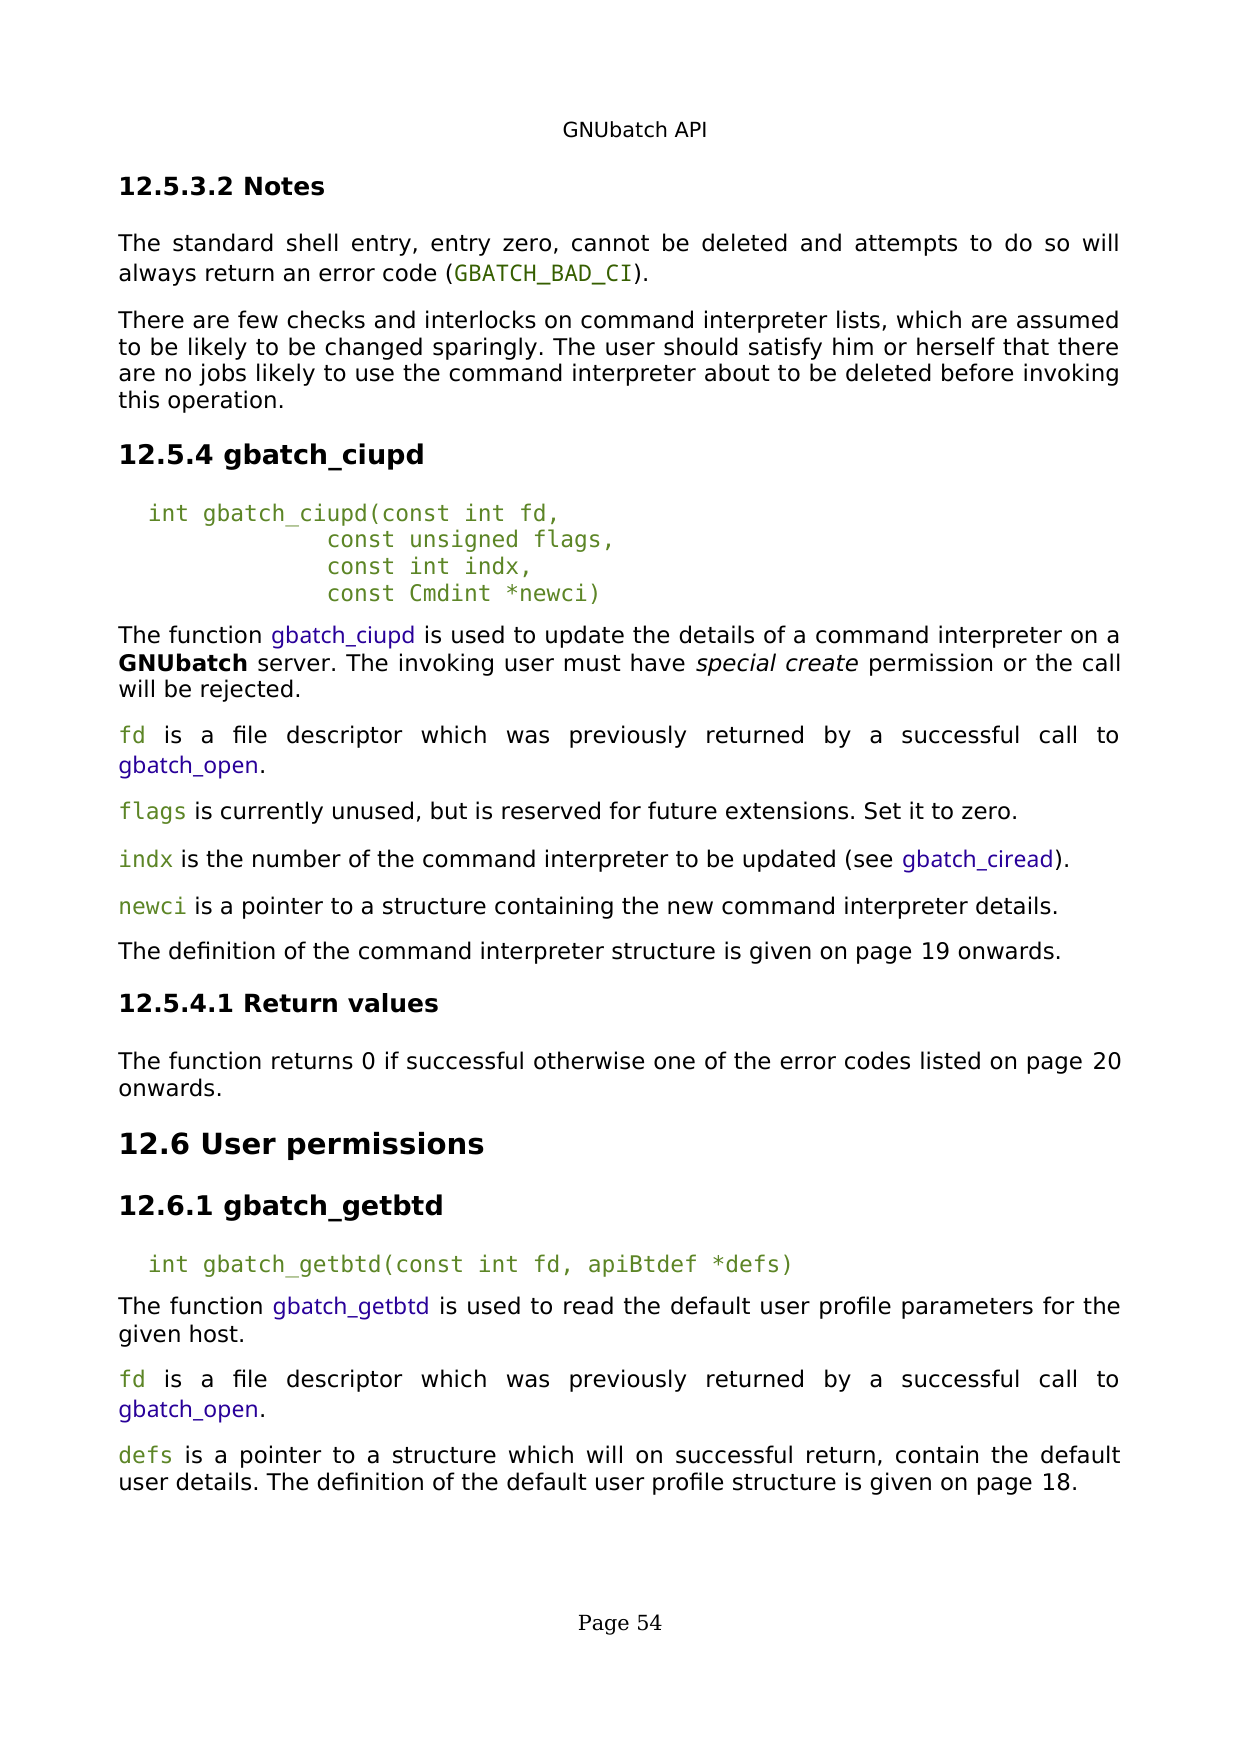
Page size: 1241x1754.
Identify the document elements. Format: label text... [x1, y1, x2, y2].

subtitle User permissions [118, 1127, 1122, 1161]
text int gbatch_ciupd(const int fd, [148, 500, 1122, 527]
text The definition of the command interpreter structure is given on page 19 onwards. [118, 938, 1122, 965]
subtitle gbatch_ciupd [118, 439, 1122, 470]
text The standard shell entry, entry zero, cannot be deleted and attempts to do so will always return an error code (GBATCH_BAD_CI). [118, 231, 1122, 289]
text fd is a file descriptor which was previously returned by a successful call to gbatch_open. [118, 722, 1122, 780]
text The function returns 0 if successful otherwise one of the error codes listed on page 20 onwards. [118, 1048, 1122, 1102]
text There are few checks and interlocks on command interpreter lists, which are assumed to be likely to be changed sparingly. The user should satisfy him or herself that there are no jobs likely to use the command interpreter about to be deleted before invoking this operation. [118, 307, 1122, 414]
text const int indx, [148, 553, 1122, 580]
text const Cmdint *newci) [148, 580, 1122, 607]
text flags is currently unused, but is reserved for future extensions. Set it to zero. [118, 798, 1122, 825]
text fd is a file descriptor which was previously returned by a successful call to gbatch_open. [118, 1366, 1122, 1424]
subtitle gbatch_getbtd [118, 1191, 1122, 1222]
text The function gbatch_ciupd is used to update the details of a command interpreter on a GNUbatch server. The invoking user must have special create permission or the call will be rejected. [118, 619, 1122, 703]
text newci is a pointer to a structure containing the new command interpreter details. [118, 893, 1122, 919]
text const unsigned flags, [148, 527, 1122, 553]
text int gbatch_getbtd(const int fd, apiBtdef *defs) [148, 1251, 1122, 1278]
text defs is a pointer to a structure which will on successful return, contain the default user details. The definition of the default user profile structure is given on page 18. [118, 1443, 1122, 1496]
text indx is the number of the command interpreter to be updated (see gbatch_ciread). [118, 843, 1122, 874]
subtitle Return values [118, 990, 1122, 1019]
text The function gbatch_getbtd is used to read the default user profile parameters for the given host. [118, 1290, 1122, 1348]
subtitle Notes [118, 172, 1122, 201]
